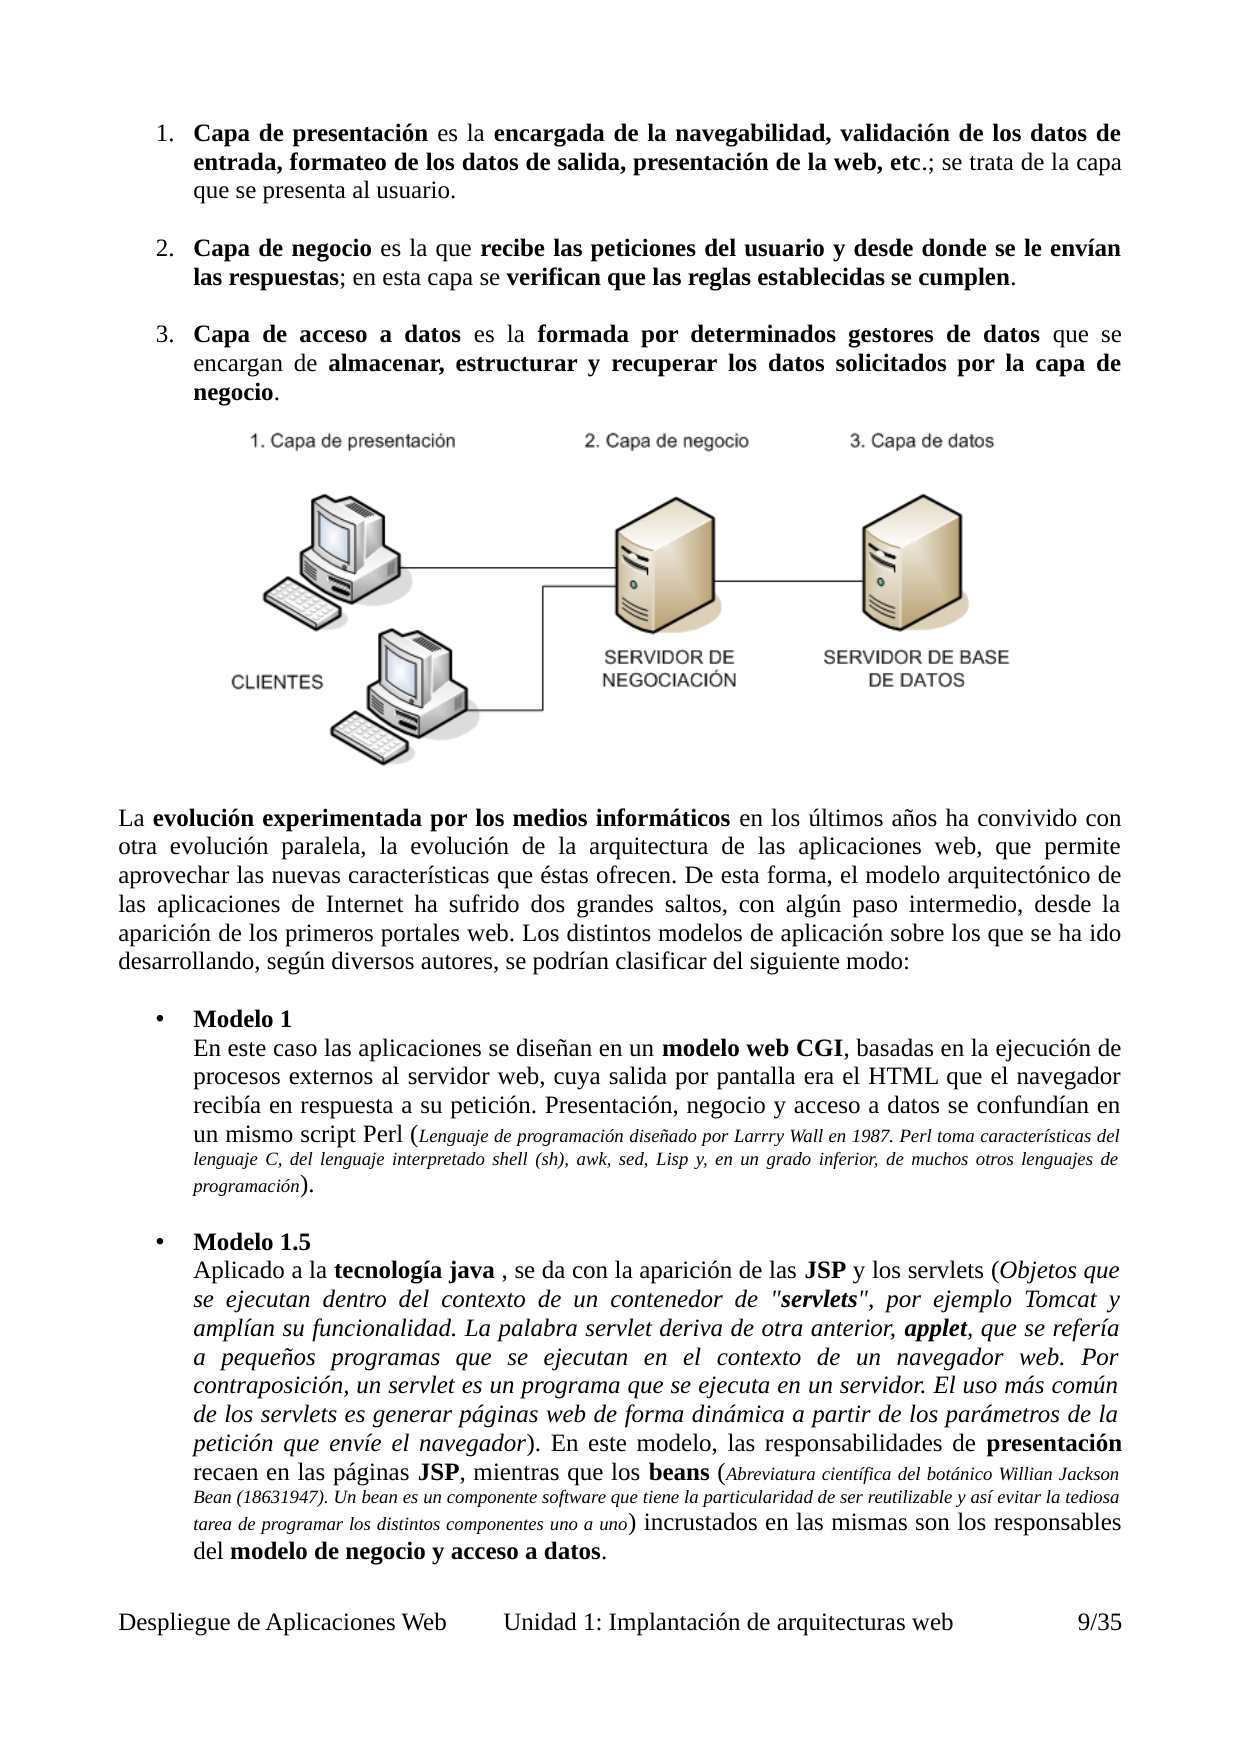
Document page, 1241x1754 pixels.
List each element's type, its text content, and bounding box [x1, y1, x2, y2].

picture [224, 417, 1019, 774]
list Aplicado a la tecnología java , se da con la aparición de las JSP y los servlets (Objetos que se ejecutan dentro del contexto de un contenedor de "servlets", por ejemplo Tomcat y amplían su funcionalidad. La palabra servlet deriva de otra anterior, applet, que se refería a pequeños programas que se ejecutan en el contexto de un navegador web. Por contraposición, un servlet es un programa que se ejecuta en un servidor. El uso más común de los servlets es generar páginas web de forma dinámica a partir de los parámetros de la petición que envíe el navegador). En este modelo, las responsabilidades de presentación recaen en las páginas JSP, mientras que los beans (Abreviatura científica del botánico Willian Jackson Bean (18631947). Un bean es un componente software que tiene la particularidad de ser reutilizable y así evitar la tediosa tarea de programar los distintos componentes uno a uno) incrustados en las mismas son los responsables del modelo de negocio y acceso a datos. [156, 1256, 1122, 1564]
list Capa de negocio es la que recibe las peticiones del usuario y desde donde se le envían las respuestas; en esta capa se verifican que las reglas establecidas se cumplen. [156, 233, 1122, 291]
text La evolución experimentada por los medios informáticos en los últimos años ha convivido con otra evolución paralela, la evolución de la arquitectura de las aplicaciones web, que permite aprovechar las nuevas características que éstas ofrecen. De esta forma, el modelo arquitectónico de las aplicaciones de Internet ha sufrido dos grandes saltos, con algún paso intermedio, desde la aparición de los primeros portales web. Los distintos modelos de aplicación sobre los que se ha ido desarrollando, según diversos autores, se podrían clasificar del siguiente modo: [118, 803, 1122, 975]
list Modelo 1 [156, 1004, 1122, 1033]
list En este caso las aplicaciones se diseñan en un modelo web CGI, basadas en la ejecución de procesos externos al servidor web, cuya salida por pantalla era el HTML que el navegador recibía en respuesta a su petición. Presentación, negocio y acceso a datos se confundían en un mismo script Perl (Lenguaje de programación diseñado por Larrry Wall en 1987. Perl toma características del lenguaje C, del lenguaje interpretado shell (sh), awk, sed, Lisp y, en un grado inferior, de muchos otros lenguajes de programación). [156, 1033, 1122, 1198]
list Capa de acceso a datos es la formada por determinados gestores de datos que se encargan de almacenar, estructurar y recuperar los datos solicitados por la capa de negocio. [156, 319, 1122, 406]
list Capa de presentación es la encargada de la navegabilidad, validación de los datos de entrada, formateo de los datos de salida, presentación de la web, etc.; se trata de la capa que se presenta al usuario. [156, 118, 1122, 204]
list Modelo 1.5 [156, 1227, 1122, 1256]
